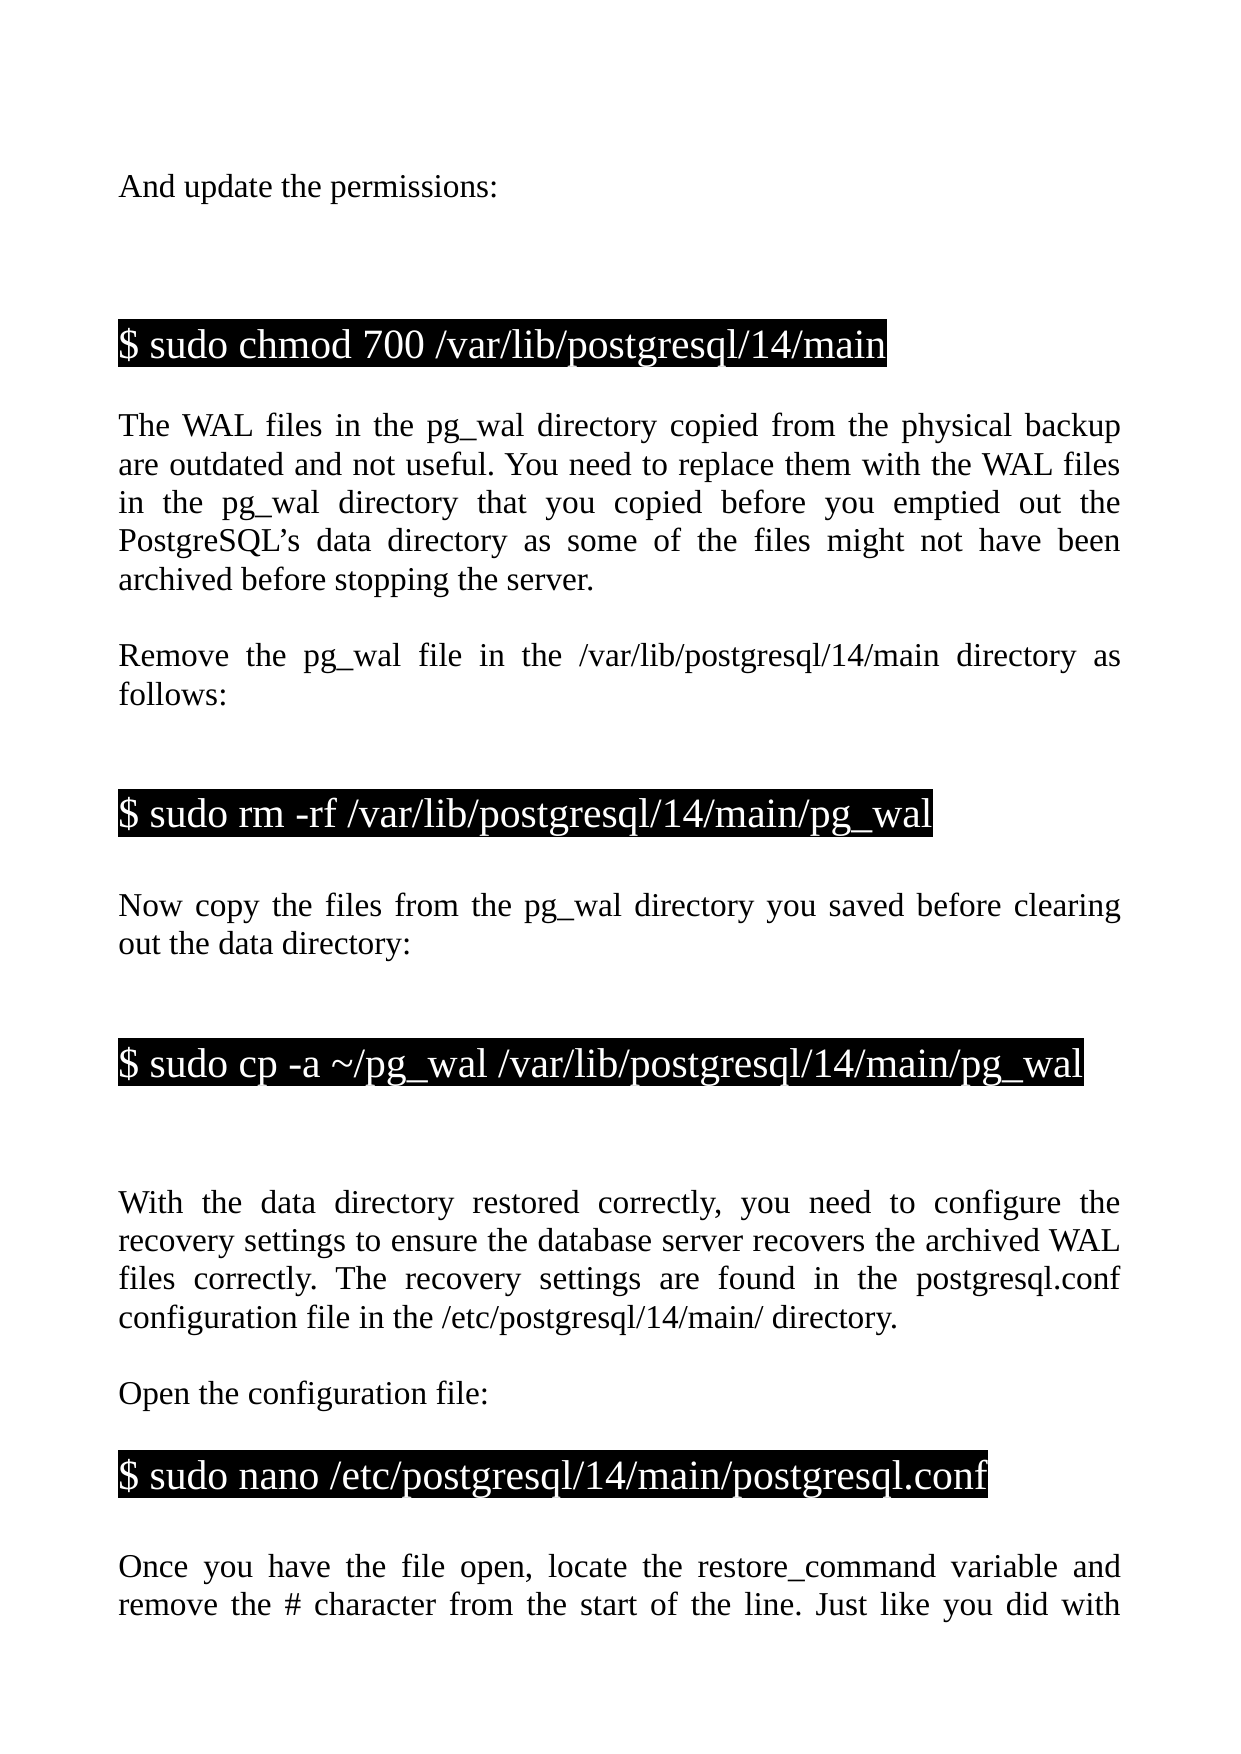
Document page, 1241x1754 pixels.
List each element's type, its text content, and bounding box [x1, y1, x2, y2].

text $ sudo nano /etc/postgresql/14/main/postgresql.conf [118, 1450, 1122, 1498]
text $ sudo chmod 700 /var/lib/postgresql/14/main [118, 319, 1122, 367]
text Remove the pg_wal file in the /var/lib/postgresql/14/main directory as follows: [118, 636, 1122, 712]
text And update the permissions: [118, 166, 1122, 204]
text Now copy the files from the pg_wal directory you saved before clearing out the data directory: [118, 885, 1122, 961]
text Once you have the file open, locate the restore_command variable and remove the # character from the start of the line. Just like you did with [118, 1546, 1122, 1623]
text $ sudo rm -rf /var/lib/postgresql/14/main/pg_wal [118, 789, 1122, 837]
text $ sudo cp -a ~/pg_wal /var/lib/postgresql/14/main/pg_wal [118, 1038, 1122, 1086]
text With the data directory restored correctly, you need to configure the recovery settings to ensure the database server recovers the archived WAL files correctly. The recovery settings are found in the postgresql.conf configuration file in the /etc/postgresql/14/main/ directory. [118, 1182, 1122, 1335]
text The WAL files in the pg_wal directory copied from the physical backup are outdated and not useful. You need to replace them with the WAL files in the pg_wal directory that you copied before you emptied out the PostgreSQL’s data directory as some of the files might not have been archived before stopping the server. [118, 406, 1122, 597]
text Open the configuration file: [118, 1373, 1122, 1412]
